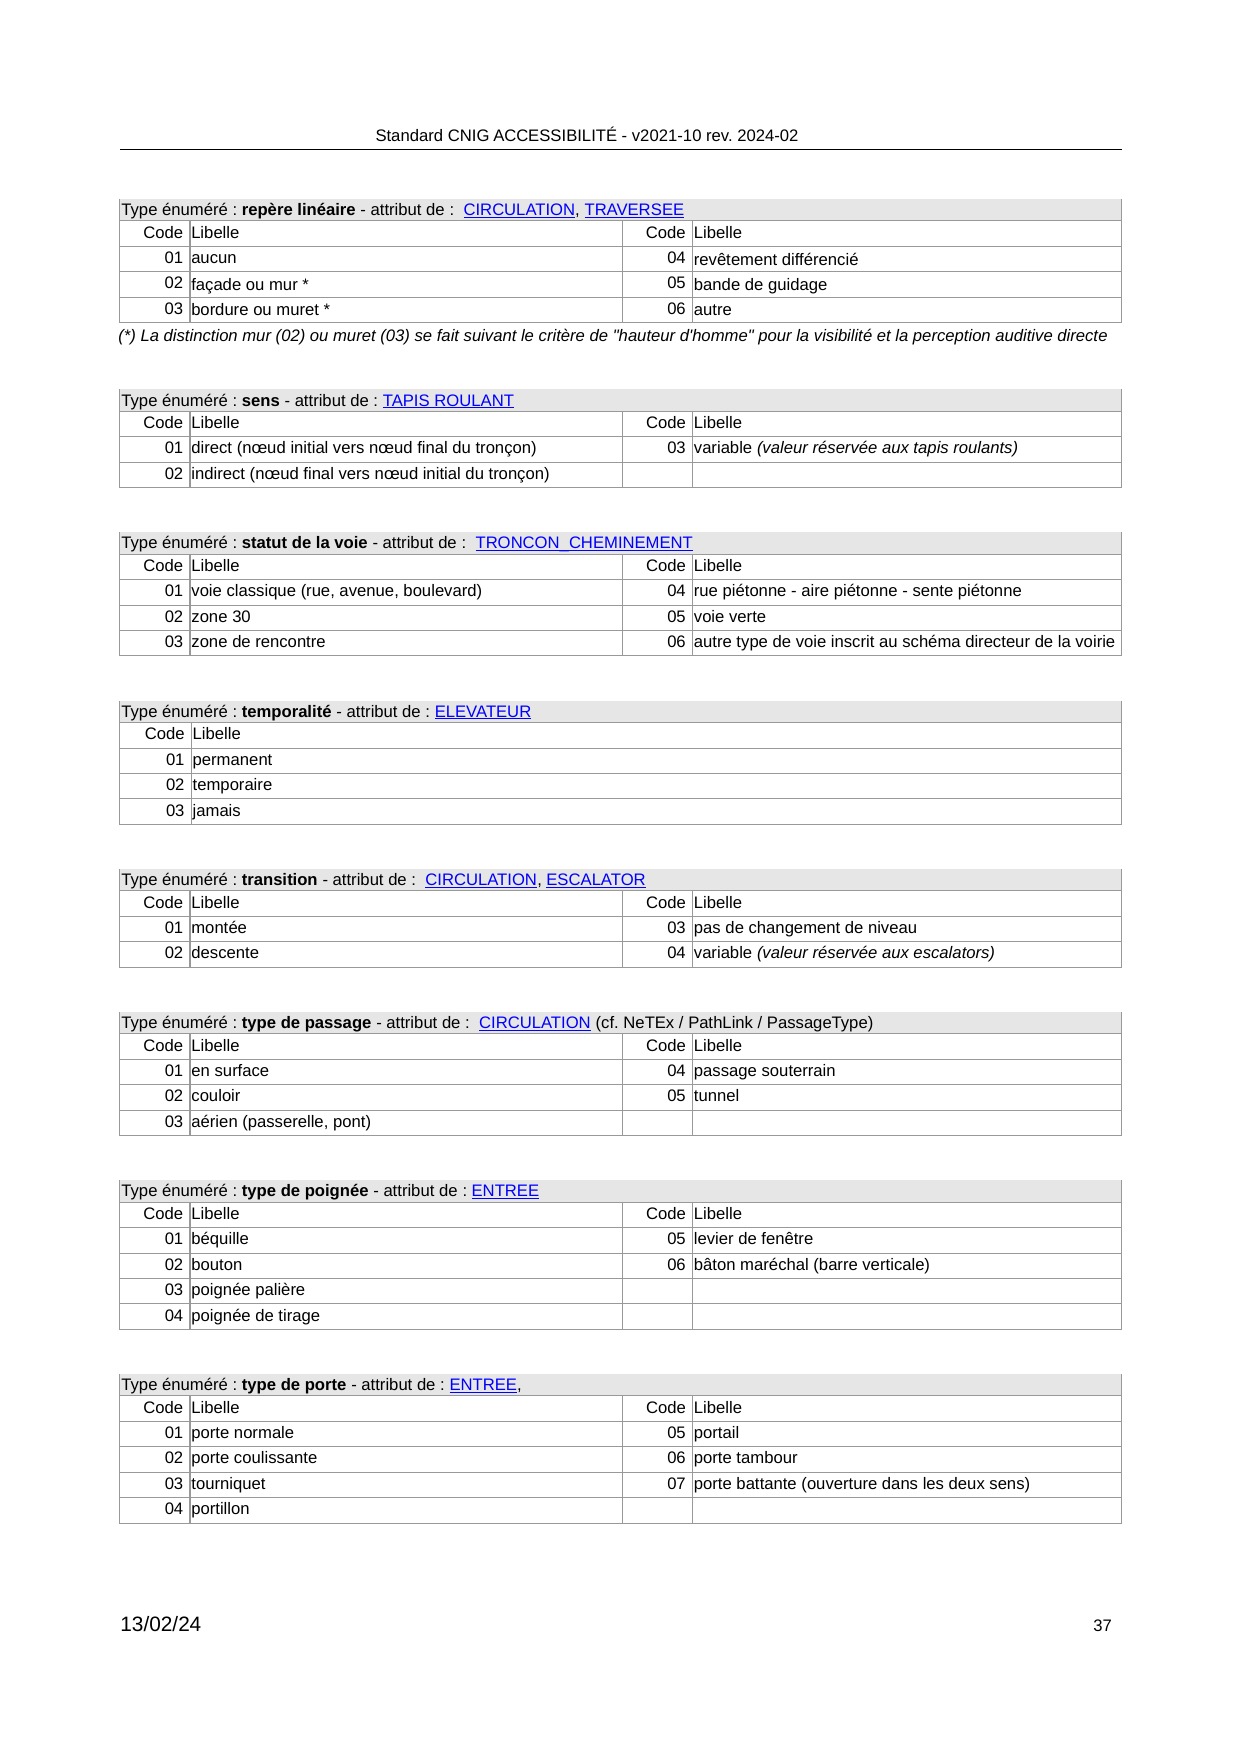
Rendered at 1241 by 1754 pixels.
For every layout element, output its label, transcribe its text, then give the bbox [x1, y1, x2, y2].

table_cell Libelle [693, 1203, 1121, 1227]
table_cell [623, 1304, 692, 1329]
table_cell 06 [623, 298, 692, 322]
table_cell Libelle [191, 412, 622, 436]
table_cell 07 [623, 1473, 692, 1497]
table_cell en surface [191, 1060, 622, 1084]
table_cell 03 [120, 1279, 189, 1303]
table_cell bordure ou muret * [191, 298, 622, 322]
table_cell 05 [623, 272, 692, 297]
table_cell revêtement différencié [693, 247, 1121, 271]
table_cell Code [623, 891, 692, 916]
table_cell aucun [191, 247, 622, 271]
table_cell Code [623, 221, 692, 246]
table_cell 03 [120, 631, 189, 655]
table_cell 01 [120, 1228, 189, 1252]
table_cell 04 [120, 1498, 189, 1522]
table_cell Libelle [693, 412, 1121, 436]
table_cell 03 [120, 1111, 189, 1135]
table_cell 05 [623, 1085, 692, 1109]
table_cell Code [120, 891, 189, 916]
table_cell 03 [623, 917, 692, 941]
table_cell Libelle [693, 555, 1121, 579]
table_cell porte tambour [693, 1447, 1121, 1472]
table_cell 02 [120, 1085, 189, 1109]
table_cell 03 [120, 1473, 189, 1497]
table_cell Libelle [191, 221, 622, 246]
table_cell 02 [120, 942, 189, 967]
table_cell [693, 463, 1121, 487]
table_cell indirect (nœud final vers nœud initial du tronçon) [191, 463, 622, 487]
table_cell 04 [120, 1304, 189, 1329]
table_cell Libelle [191, 1396, 622, 1421]
table_cell autre [693, 298, 1121, 322]
table_cell bâton maréchal (barre verticale) [693, 1254, 1121, 1278]
table_cell 06 [623, 631, 692, 655]
table_cell porte battante (ouverture dans les deux sens) [693, 1473, 1121, 1497]
table_header Type énuméré : type de poignée - attribut de : ENTREE [120, 1180, 1121, 1202]
table_cell pas de changement de niveau [693, 917, 1121, 941]
table_cell 03 [120, 799, 191, 824]
table_cell 01 [120, 1422, 189, 1446]
table_cell 01 [120, 1060, 189, 1084]
table_cell Libelle [191, 1203, 622, 1227]
table_cell 01 [120, 247, 189, 271]
table_cell Code [623, 1034, 692, 1059]
table_cell Libelle [693, 1034, 1121, 1059]
table_cell jamais [192, 799, 1121, 824]
table_cell Code [120, 1034, 189, 1059]
table_cell autre type de voie inscrit au schéma directeur de la voirie [693, 631, 1121, 655]
table_cell 05 [623, 1422, 692, 1446]
table_cell 02 [120, 774, 191, 798]
table_cell variable (valeur réservée aux escalators) [693, 942, 1121, 967]
table_cell permanent [192, 749, 1121, 773]
table_cell bande de guidage [693, 272, 1121, 297]
table_cell [623, 1498, 692, 1522]
table_cell levier de fenêtre [693, 1228, 1121, 1252]
table_header Type énuméré : repère linéaire - attribut de : CIRCULATION, TRAVERSEE [120, 199, 1121, 220]
table_cell descente [191, 942, 622, 967]
table_header Type énuméré : statut de la voie - attribut de : TRONCON_CHEMINEMENT [120, 532, 1121, 554]
table_cell rue piétonne - aire piétonne - sente piétonne [693, 580, 1121, 604]
table_cell poignée palière [191, 1279, 622, 1303]
table_cell [623, 1111, 692, 1135]
table_cell 01 [120, 437, 189, 462]
table_cell portail [693, 1422, 1121, 1446]
table_cell 02 [120, 606, 189, 630]
table_cell Libelle [191, 1034, 622, 1059]
table_header Type énuméré : temporalité - attribut de : ELEVATEUR [120, 701, 1121, 722]
table_cell Libelle [192, 723, 1121, 747]
table_cell voie classique (rue, avenue, boulevard) [191, 580, 622, 604]
table_cell Libelle [191, 891, 622, 916]
table_cell portillon [191, 1498, 622, 1522]
table_cell couloir [191, 1085, 622, 1109]
table_cell Code [120, 1396, 189, 1421]
table_cell passage souterrain [693, 1060, 1121, 1084]
table_cell 01 [120, 580, 189, 604]
table_cell 06 [623, 1447, 692, 1472]
table_cell 02 [120, 1254, 189, 1278]
table_cell 05 [623, 1228, 692, 1252]
table_header Type énuméré : type de passage - attribut de : CIRCULATION (cf. NeTEx / PathLink / PassageType) [120, 1012, 1121, 1033]
table_cell 04 [623, 1060, 692, 1084]
table_cell Libelle [693, 891, 1121, 916]
table_cell 04 [623, 942, 692, 967]
table_cell 02 [120, 463, 189, 487]
table_cell zone 30 [191, 606, 622, 630]
table_cell aérien (passerelle, pont) [191, 1111, 622, 1135]
table_cell [693, 1111, 1121, 1135]
table_cell [623, 1279, 692, 1303]
table_cell porte normale [191, 1422, 622, 1446]
table_cell Libelle [191, 555, 622, 579]
table_cell tunnel [693, 1085, 1121, 1109]
table_cell façade ou mur * [191, 272, 622, 297]
table_cell [693, 1279, 1121, 1303]
table_cell [693, 1498, 1121, 1522]
table_cell Libelle [693, 1396, 1121, 1421]
table_cell 06 [623, 1254, 692, 1278]
table_cell [623, 463, 692, 487]
table_header Type énuméré : type de porte - attribut de : ENTREE, [120, 1374, 1121, 1395]
table_cell variable (valeur réservée aux tapis roulants) [693, 437, 1121, 462]
table_cell voie verte [693, 606, 1121, 630]
table_cell Code [120, 412, 189, 436]
table_cell 03 [623, 437, 692, 462]
table_cell béquille [191, 1228, 622, 1252]
table_cell 04 [623, 247, 692, 271]
table_cell montée [191, 917, 622, 941]
table_cell Code [120, 723, 191, 747]
table_cell Code [120, 555, 189, 579]
table_cell 01 [120, 749, 191, 773]
table_cell Code [623, 412, 692, 436]
table_cell 01 [120, 917, 189, 941]
table_cell bouton [191, 1254, 622, 1278]
table_cell 02 [120, 1447, 189, 1472]
table_header Type énuméré : transition - attribut de : CIRCULATION, ESCALATOR [120, 869, 1121, 890]
table_cell 02 [120, 272, 189, 297]
table_cell Code [623, 555, 692, 579]
table_cell 04 [623, 580, 692, 604]
text (*) La distinction mur (02) ou muret (03) se fait suivant le critère de "hauteur d'homme" pour la visibilité et la perception auditive directe [118, 326, 1122, 345]
table_cell temporaire [192, 774, 1121, 798]
table_cell porte coulissante [191, 1447, 622, 1472]
table_cell Code [623, 1203, 692, 1227]
table_cell zone de rencontre [191, 631, 622, 655]
table_cell direct (nœud initial vers nœud final du tronçon) [191, 437, 622, 462]
table_cell [693, 1304, 1121, 1329]
table_cell Code [120, 1203, 189, 1227]
table_cell Code [120, 221, 189, 246]
table_header Type énuméré : sens - attribut de : TAPIS ROULANT [120, 389, 1121, 411]
table_cell Libelle [693, 221, 1121, 246]
table_cell poignée de tirage [191, 1304, 622, 1329]
table_cell 05 [623, 606, 692, 630]
table_cell Code [623, 1396, 692, 1421]
table_cell 03 [120, 298, 189, 322]
table_cell tourniquet [191, 1473, 622, 1497]
